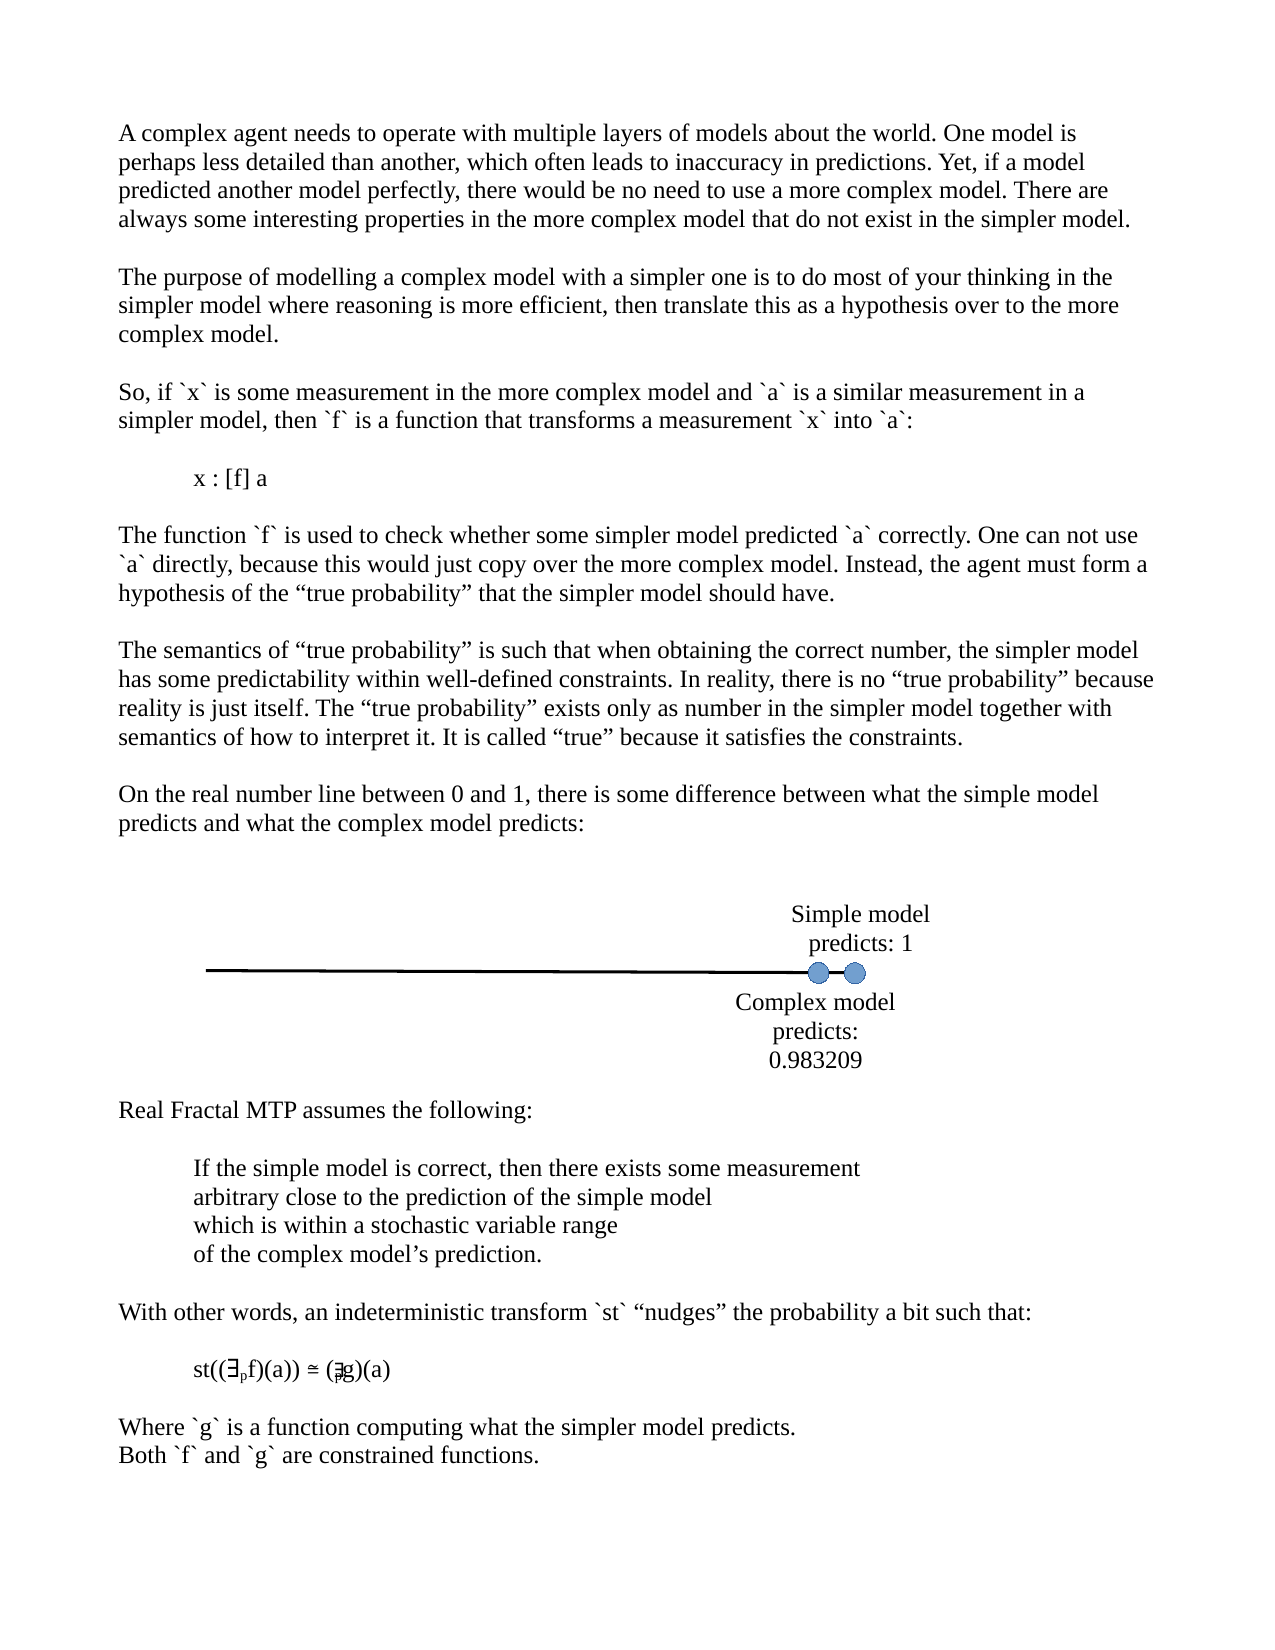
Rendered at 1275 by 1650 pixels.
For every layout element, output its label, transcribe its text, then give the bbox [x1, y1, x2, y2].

text which is within a stochastic variable range [118, 1211, 1157, 1239]
text With other words, an indeterministic transform `st` “nudges” the probability a bit such that: [118, 1297, 1157, 1326]
text The semantics of “true probability” is such that when obtaining the correct number, the simpler model has some predictability within well-defined constraints. In reality, there is no “true probability” because reality is just itself. The “true probability” exists only as number in the simpler model together with semantics of how to interpret it. It is called “true” because it satisfies the constraints. [118, 636, 1157, 751]
text If the simple model is correct, then there exists some measurement arbitrary close to the prediction of the simple model [118, 1153, 1157, 1211]
text So, if `x` is some measurement in the more complex model and `a` is a similar measurement in a simpler model, then `f` is a function that transforms a measurement `x` into `a`: [118, 377, 1157, 434]
text The purpose of modelling a complex model with a simpler one is to do most of your thinking in the simpler model where reasoning is more efficient, then translate this as a hypothesis over to the more complex model. [118, 262, 1157, 348]
text x : [f] a [118, 463, 1157, 492]
text The function `f` is used to check whether some simpler model predicted `a` correctly. One can not use `a` directly, because this would just copy over the more complex model. Instead, the agent must form a hypothesis of the “true probability” that the simpler model should have. [118, 521, 1157, 607]
text A complex agent needs to operate with multiple layers of models about the world. One model is perhaps less detailed than another, which often leads to inaccuracy in predictions. Yet, if a model predicted another model perfectly, there would be no need to use a more complex model. There are always some interesting properties in the more complex model that do not exist in the simpler model. [118, 118, 1157, 233]
text On the real number line between 0 and 1, there is some difference between what the simple model predicts and what the complex model predicts: [118, 779, 1157, 837]
text st((∃pf)(a)) ≅ (∃pg)(a) [118, 1354, 1157, 1383]
text Real Fractal MTP assumes the following: [118, 1096, 1157, 1124]
text of the complex model’s prediction. [118, 1239, 1157, 1268]
text Where `g` is a function computing what the simpler model predicts. Both `f` and `g` are constrained functions. [118, 1412, 1157, 1469]
